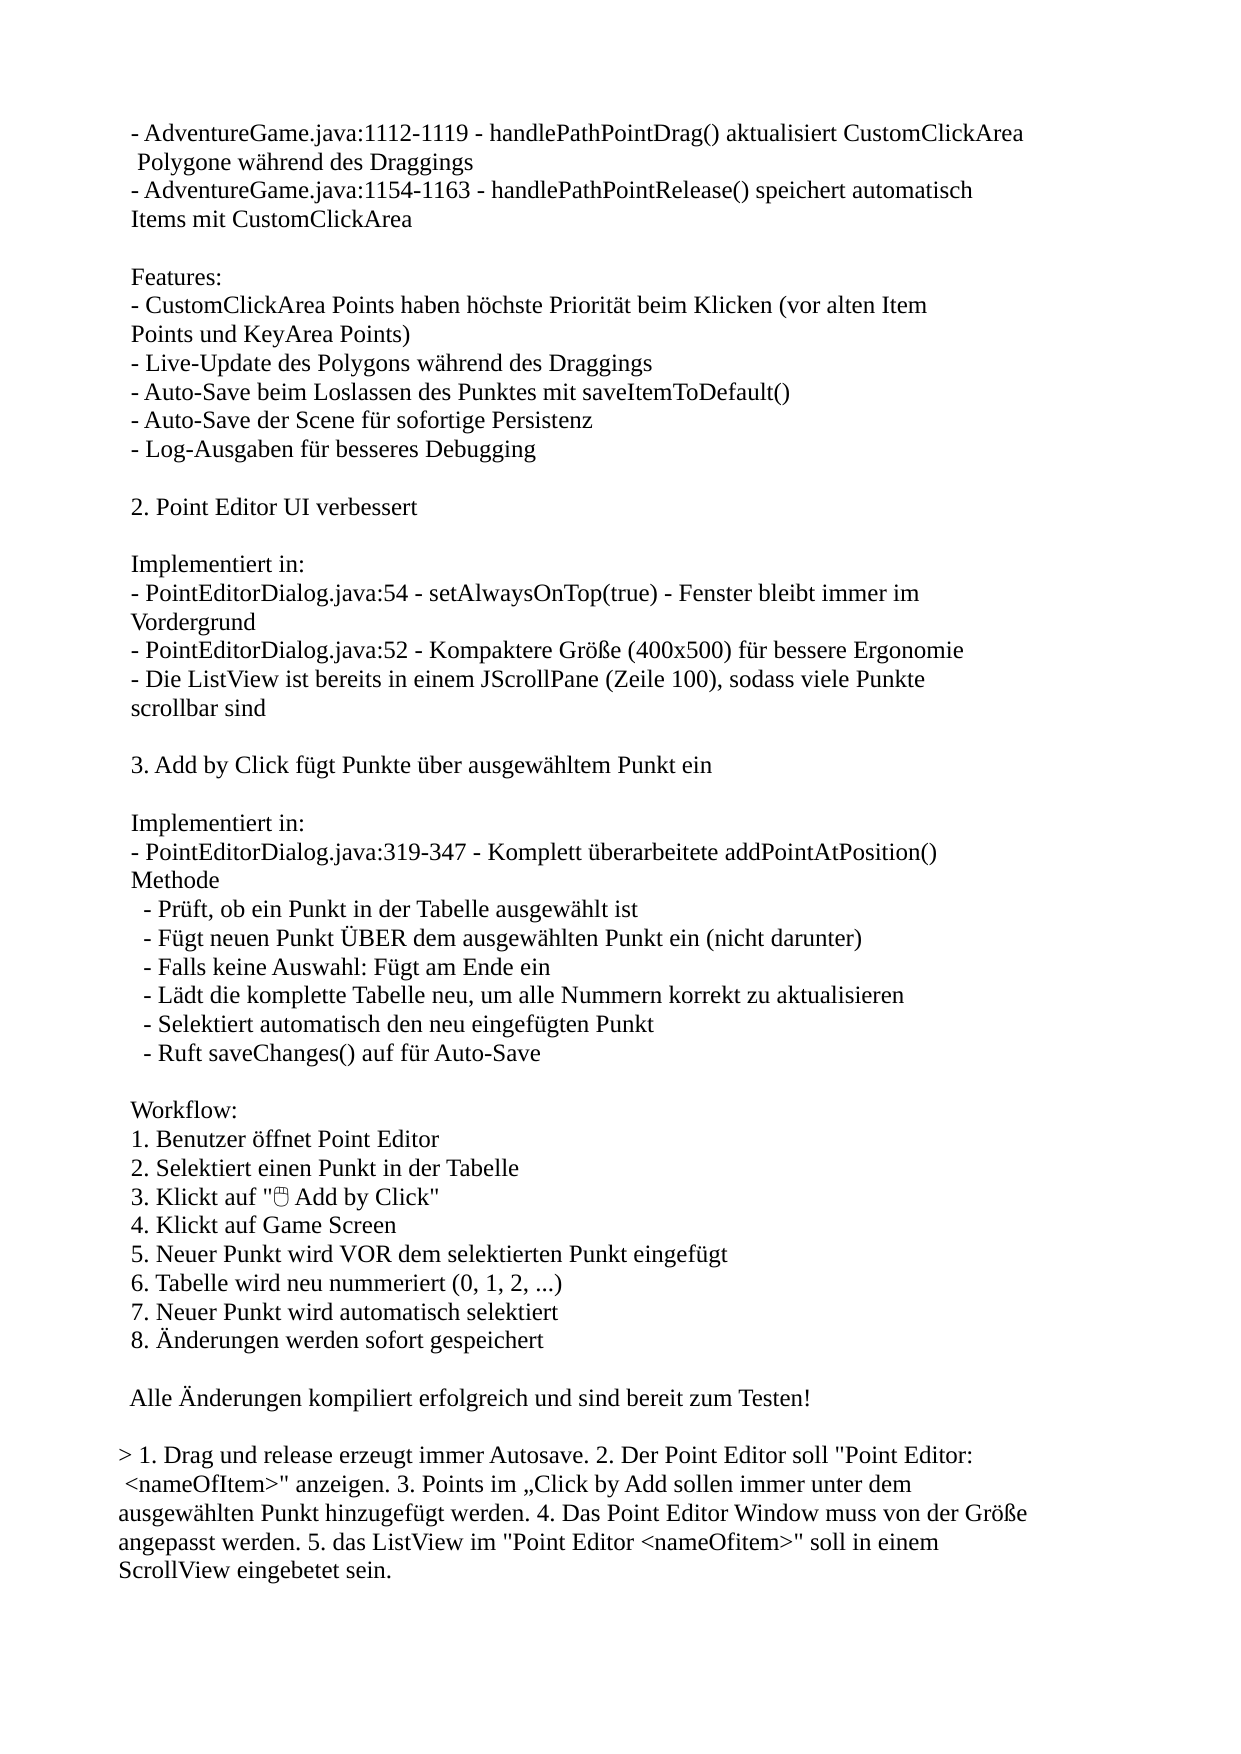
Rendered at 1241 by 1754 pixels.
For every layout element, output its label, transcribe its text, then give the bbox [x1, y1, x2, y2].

text - Fügt neuen Punkt ÜBER dem ausgewählten Punkt ein (nicht darunter) [118, 923, 1122, 952]
text Polygone während des Draggings [118, 147, 1122, 176]
text 8. Änderungen werden sofort gespeichert [118, 1326, 1122, 1354]
text - Auto-Save der Scene für sofortige Persistenz [118, 406, 1122, 434]
text Methode [118, 866, 1122, 894]
text - PointEditorDialog.java:319-347 - Komplett überarbeitete addPointAtPosition() [118, 837, 1122, 866]
text - Live-Update des Polygons während des Draggings [118, 348, 1122, 377]
text > 1. Drag und release erzeugt immer Autosave. 2. Der Point Editor soll "Point Editor: [118, 1441, 1122, 1469]
text ScrollView eingebetet sein. [118, 1556, 1122, 1584]
text 5. Neuer Punkt wird VOR dem selektierten Punkt eingefügt [118, 1239, 1122, 1268]
text 2. Selektiert einen Punkt in der Tabelle [118, 1153, 1122, 1182]
text - Prüft, ob ein Punkt in der Tabelle ausgewählt ist [118, 894, 1122, 923]
text Points und KeyArea Points) [118, 319, 1122, 348]
text Implementiert in: [118, 549, 1122, 578]
text 6. Tabelle wird neu nummeriert (0, 1, 2, ...) [118, 1268, 1122, 1297]
text - AdventureGame.java:1112-1119 - handlePathPointDrag() aktualisiert CustomClickArea [118, 118, 1122, 147]
text Implementiert in: [118, 808, 1122, 837]
text - Ruft saveChanges() auf für Auto-Save [118, 1038, 1122, 1067]
text 2. Point Editor UI verbessert [118, 492, 1122, 521]
text - Auto-Save beim Loslassen des Punktes mit saveItemToDefault() [118, 377, 1122, 406]
text Alle Änderungen kompiliert erfolgreich und sind bereit zum Testen! 🎉 [118, 1383, 1122, 1412]
text - Die ListView ist bereits in einem JScrollPane (Zeile 100), sodass viele Punkte [118, 664, 1122, 693]
text - Log-Ausgaben für besseres Debugging [118, 434, 1122, 463]
text Items mit CustomClickArea [118, 204, 1122, 233]
text - PointEditorDialog.java:54 - setAlwaysOnTop(true) - Fenster bleibt immer im [118, 578, 1122, 607]
text scrollbar sind [118, 693, 1122, 722]
text - AdventureGame.java:1154-1163 - handlePathPointRelease() speichert automatisch [118, 176, 1122, 204]
text ausgewählten Punkt hinzugefügt werden. 4. Das Point Editor Window muss von der Größe [118, 1498, 1122, 1527]
text 7. Neuer Punkt wird automatisch selektiert [118, 1297, 1122, 1326]
text Workflow: [118, 1096, 1122, 1124]
text 3. Add by Click fügt Punkte über ausgewähltem Punkt ein [118, 751, 1122, 779]
text - CustomClickArea Points haben höchste Priorität beim Klicken (vor alten Item [118, 291, 1122, 319]
text - PointEditorDialog.java:52 - Kompaktere Größe (400x500) für bessere Ergonomie [118, 636, 1122, 664]
text - Selektiert automatisch den neu eingefügten Punkt [118, 1009, 1122, 1038]
text 4. Klickt auf Game Screen [118, 1211, 1122, 1239]
text - Lädt die komplette Tabelle neu, um alle Nummern korrekt zu aktualisieren [118, 981, 1122, 1009]
text - Falls keine Auswahl: Fügt am Ende ein [118, 952, 1122, 981]
text Features: [118, 262, 1122, 291]
text Vordergrund [118, 607, 1122, 636]
text 1. Benutzer öffnet Point Editor [118, 1124, 1122, 1153]
text angepasst werden. 5. das ListView im "Point Editor <nameOfitem>" soll in einem [118, 1527, 1122, 1556]
text <nameOfItem>" anzeigen. 3. Points im „Click by Add sollen immer unter dem [118, 1469, 1122, 1498]
text 3. Klickt auf "🖱️ Add by Click" [118, 1182, 1122, 1211]
